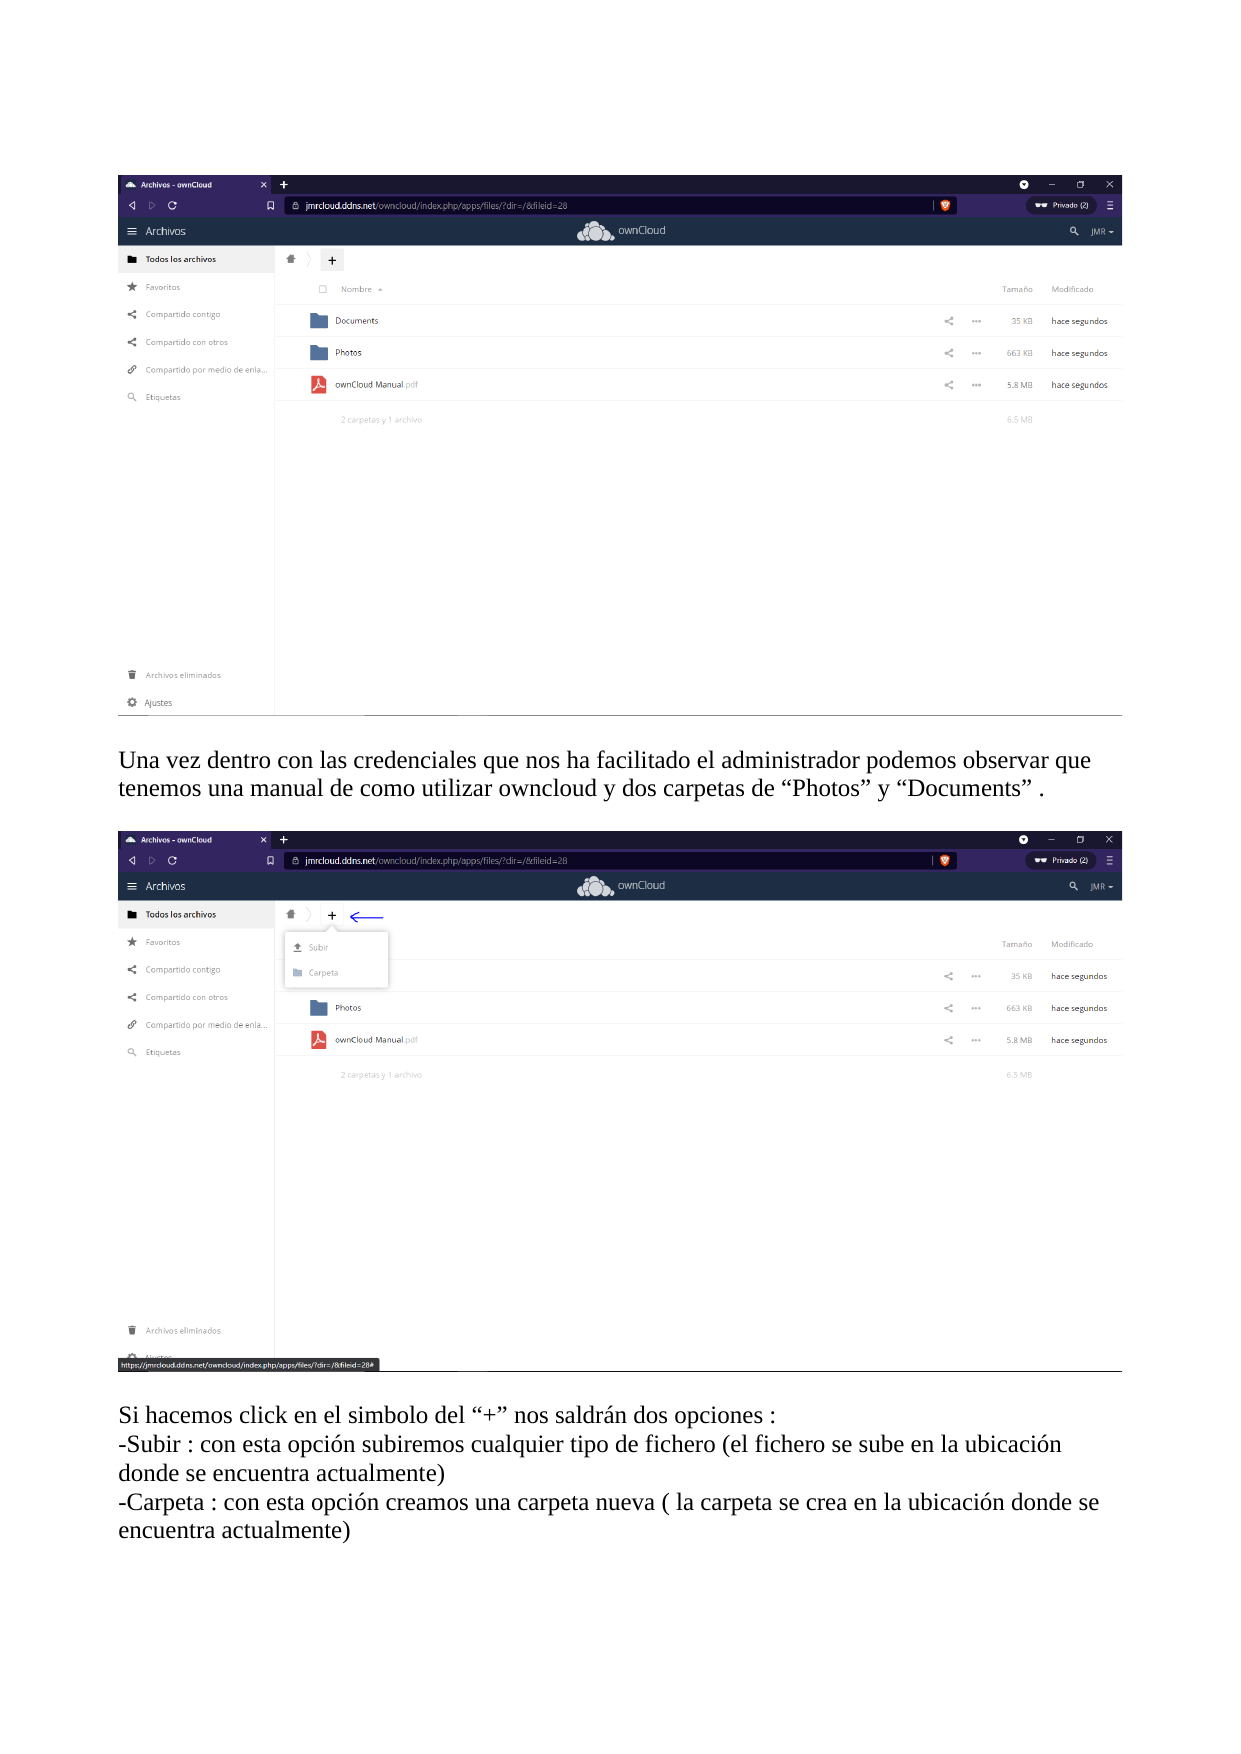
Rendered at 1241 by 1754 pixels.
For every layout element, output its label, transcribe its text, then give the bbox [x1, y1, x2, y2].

picture [118, 831, 1123, 1372]
text -Subir : con esta opción subiremos cualquier tipo de fichero (el fichero se sube en la ubicación donde se encuentra actualmente) [118, 1429, 1122, 1487]
text Una vez dentro con las credenciales que nos ha facilitado el administrador podemos observar que tenemos una manual de como utilizar owncloud y dos carpetas de “Photos” y “Documents” . [118, 745, 1122, 802]
text -Carpeta : con esta opción creamos una carpeta nueva ( la carpeta se crea en la ubicación donde se encuentra actualmente) [118, 1487, 1122, 1544]
text Si hacemos click en el simbolo del “+” nos saldrán dos opciones : [118, 1400, 1122, 1429]
picture [118, 175, 1123, 716]
